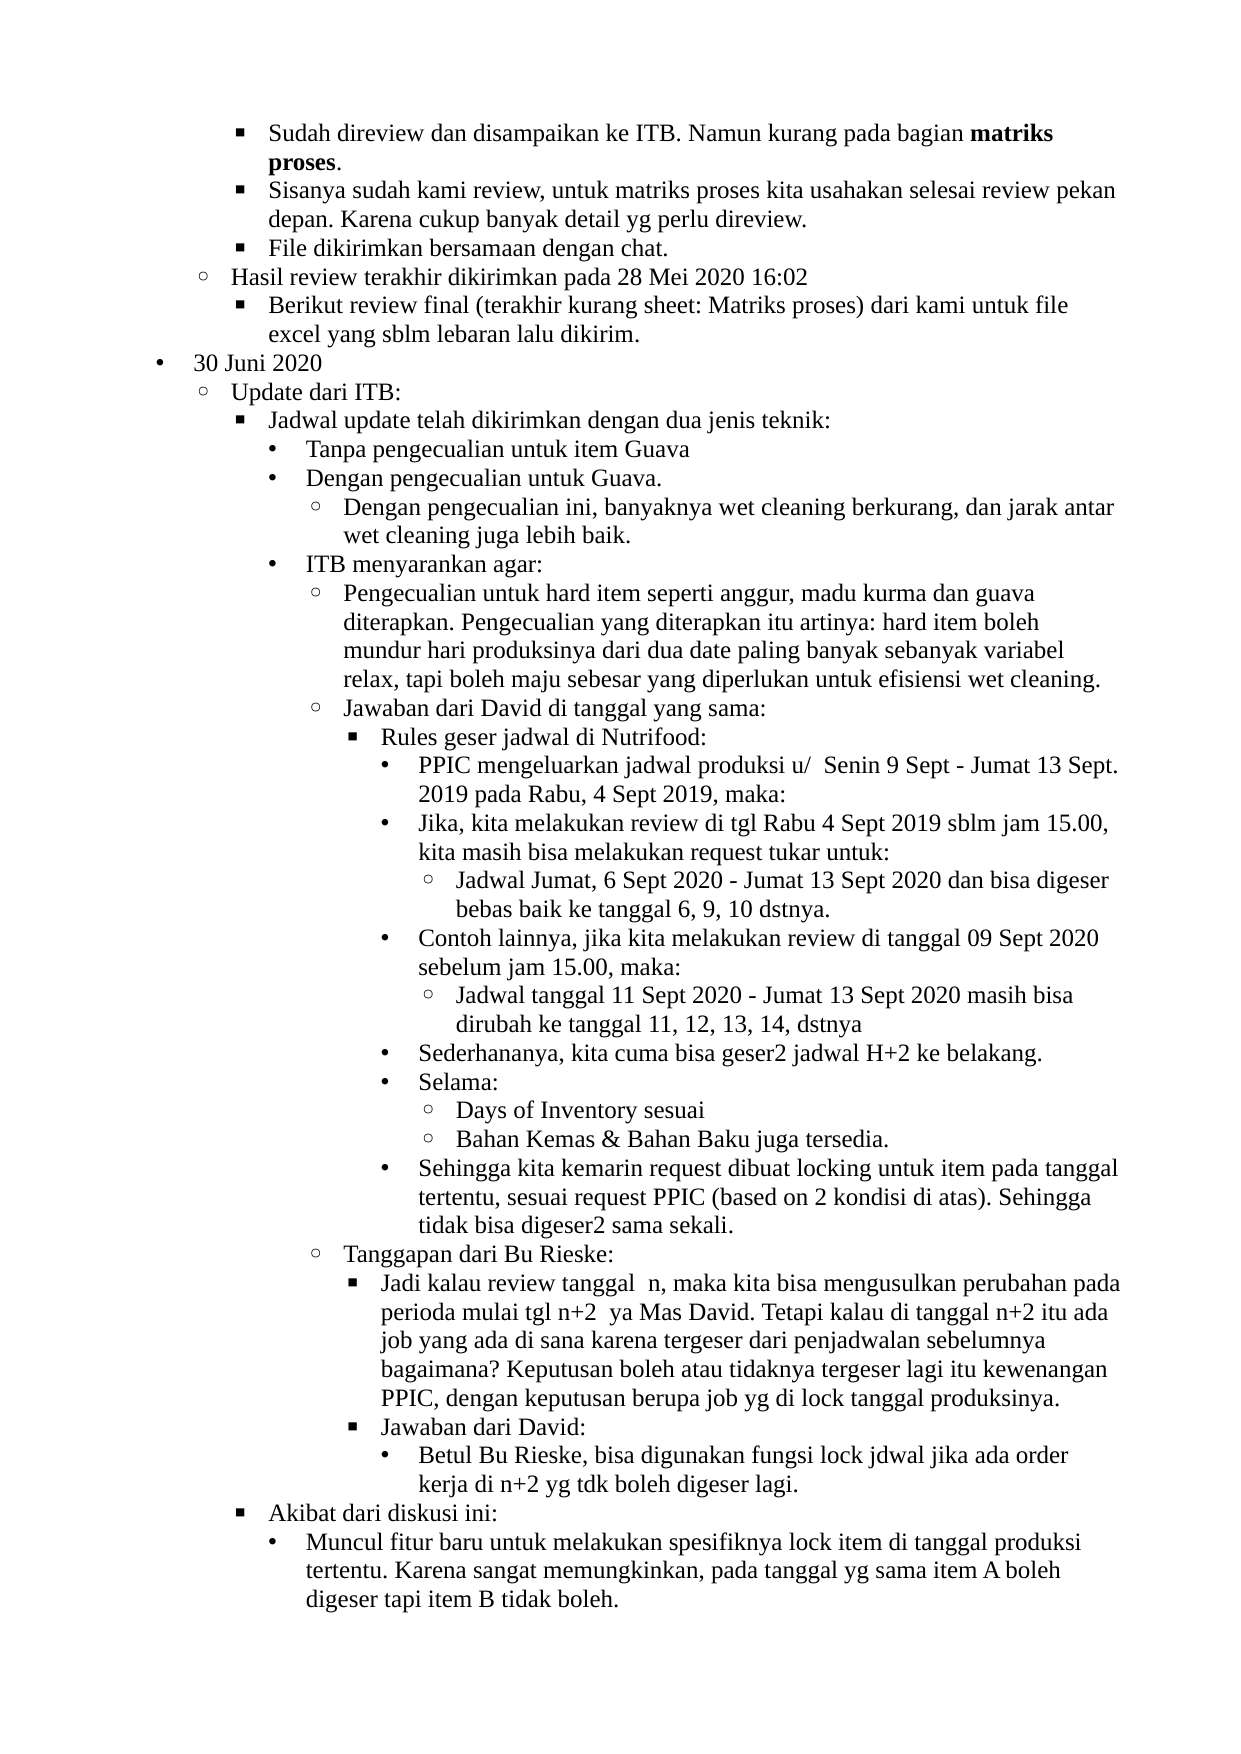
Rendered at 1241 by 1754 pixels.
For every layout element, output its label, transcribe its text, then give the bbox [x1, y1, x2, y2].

list Tanpa pengecualian untuk item Guava [268, 434, 1122, 463]
list ITB menyarankan agar: [268, 549, 1122, 578]
list Selama: [381, 1067, 1122, 1096]
list Betul Bu Rieske, bisa digunakan fungsi lock jdwal jika ada order kerja di n+2 yg tdk boleh digeser lagi. [381, 1441, 1122, 1498]
list Contoh lainnya, jika kita melakukan review di tanggal 09 Sept 2020 sebelum jam 15.00, maka: [381, 923, 1122, 981]
list Update dari ITB: [193, 377, 1122, 406]
list Tanggapan dari Bu Rieske: [306, 1239, 1122, 1268]
list Rules geser jadwal di Nutrifood: [343, 722, 1122, 751]
list Sederhananya, kita cuma bisa geser2 jadwal H+2 ke belakang. [381, 1038, 1122, 1067]
list Jika, kita melakukan review di tgl Rabu 4 Sept 2019 sblm jam 15.00, kita masih bisa melakukan request tukar untuk: [381, 808, 1122, 866]
list PPIC mengeluarkan jadwal produksi u/ Senin 9 Sept - Jumat 13 Sept. 2019 pada Rabu, 4 Sept 2019, maka: [381, 751, 1122, 808]
list 30 Juni 2020 [156, 348, 1122, 377]
list Jadi kalau review tanggal n, maka kita bisa mengusulkan perubahan pada perioda mulai tgl n+2 ya Mas David. Tetapi kalau di tanggal n+2 itu ada job yang ada di sana karena tergeser dari penjadwalan sebelumnya bagaimana? Keputusan boleh atau tidaknya tergeser lagi itu kewenangan PPIC, dengan keputusan berupa job yg di lock tanggal produksinya. [343, 1268, 1122, 1412]
list File dikirimkan bersamaan dengan chat. [231, 233, 1122, 262]
list Akibat dari diskusi ini: [231, 1498, 1122, 1527]
list Dengan pengecualian untuk Guava. [268, 463, 1122, 492]
list Muncul fitur baru untuk melakukan spesifiknya lock item di tanggal produksi tertentu. Karena sangat memungkinkan, pada tanggal yg sama item A boleh digeser tapi item B tidak boleh. [268, 1527, 1122, 1613]
list Bahan Kemas & Bahan Baku juga tersedia. [418, 1124, 1122, 1153]
list Sisanya sudah kami review, untuk matriks proses kita usahakan selesai review pekan depan. Karena cukup banyak detail yg perlu direview. [231, 176, 1122, 233]
list Jadwal update telah dikirimkan dengan dua jenis teknik: [231, 406, 1122, 434]
list Dengan pengecualian ini, banyaknya wet cleaning berkurang, dan jarak antar wet cleaning juga lebih baik. [306, 492, 1122, 549]
list Jawaban dari David: [343, 1412, 1122, 1441]
list Pengecualian untuk hard item seperti anggur, madu kurma dan guava diterapkan. Pengecualian yang diterapkan itu artinya: hard item boleh mundur hari produksinya dari dua date paling banyak sebanyak variabel relax, tapi boleh maju sebesar yang diperlukan untuk efisiensi wet cleaning. [306, 578, 1122, 693]
list Sehingga kita kemarin request dibuat locking untuk item pada tanggal tertentu, sesuai request PPIC (based on 2 kondisi di atas). Sehingga tidak bisa digeser2 sama sekali. [381, 1153, 1122, 1239]
list Hasil review terakhir dikirimkan pada 28 Mei 2020 16:02 [193, 262, 1122, 291]
list Berikut review final (terakhir kurang sheet: Matriks proses) dari kami untuk file excel yang sblm lebaran lalu dikirim. [231, 291, 1122, 348]
list Days of Inventory sesuai [418, 1096, 1122, 1124]
list Jadwal Jumat, 6 Sept 2020 - Jumat 13 Sept 2020 dan bisa digeser bebas baik ke tanggal 6, 9, 10 dstnya. [418, 866, 1122, 923]
list Jadwal tanggal 11 Sept 2020 - Jumat 13 Sept 2020 masih bisa dirubah ke tanggal 11, 12, 13, 14, dstnya [418, 981, 1122, 1038]
list Jawaban dari David di tanggal yang sama: [306, 693, 1122, 722]
list Sudah direview dan disampaikan ke ITB. Namun kurang pada bagian matriks proses. [231, 118, 1122, 176]
